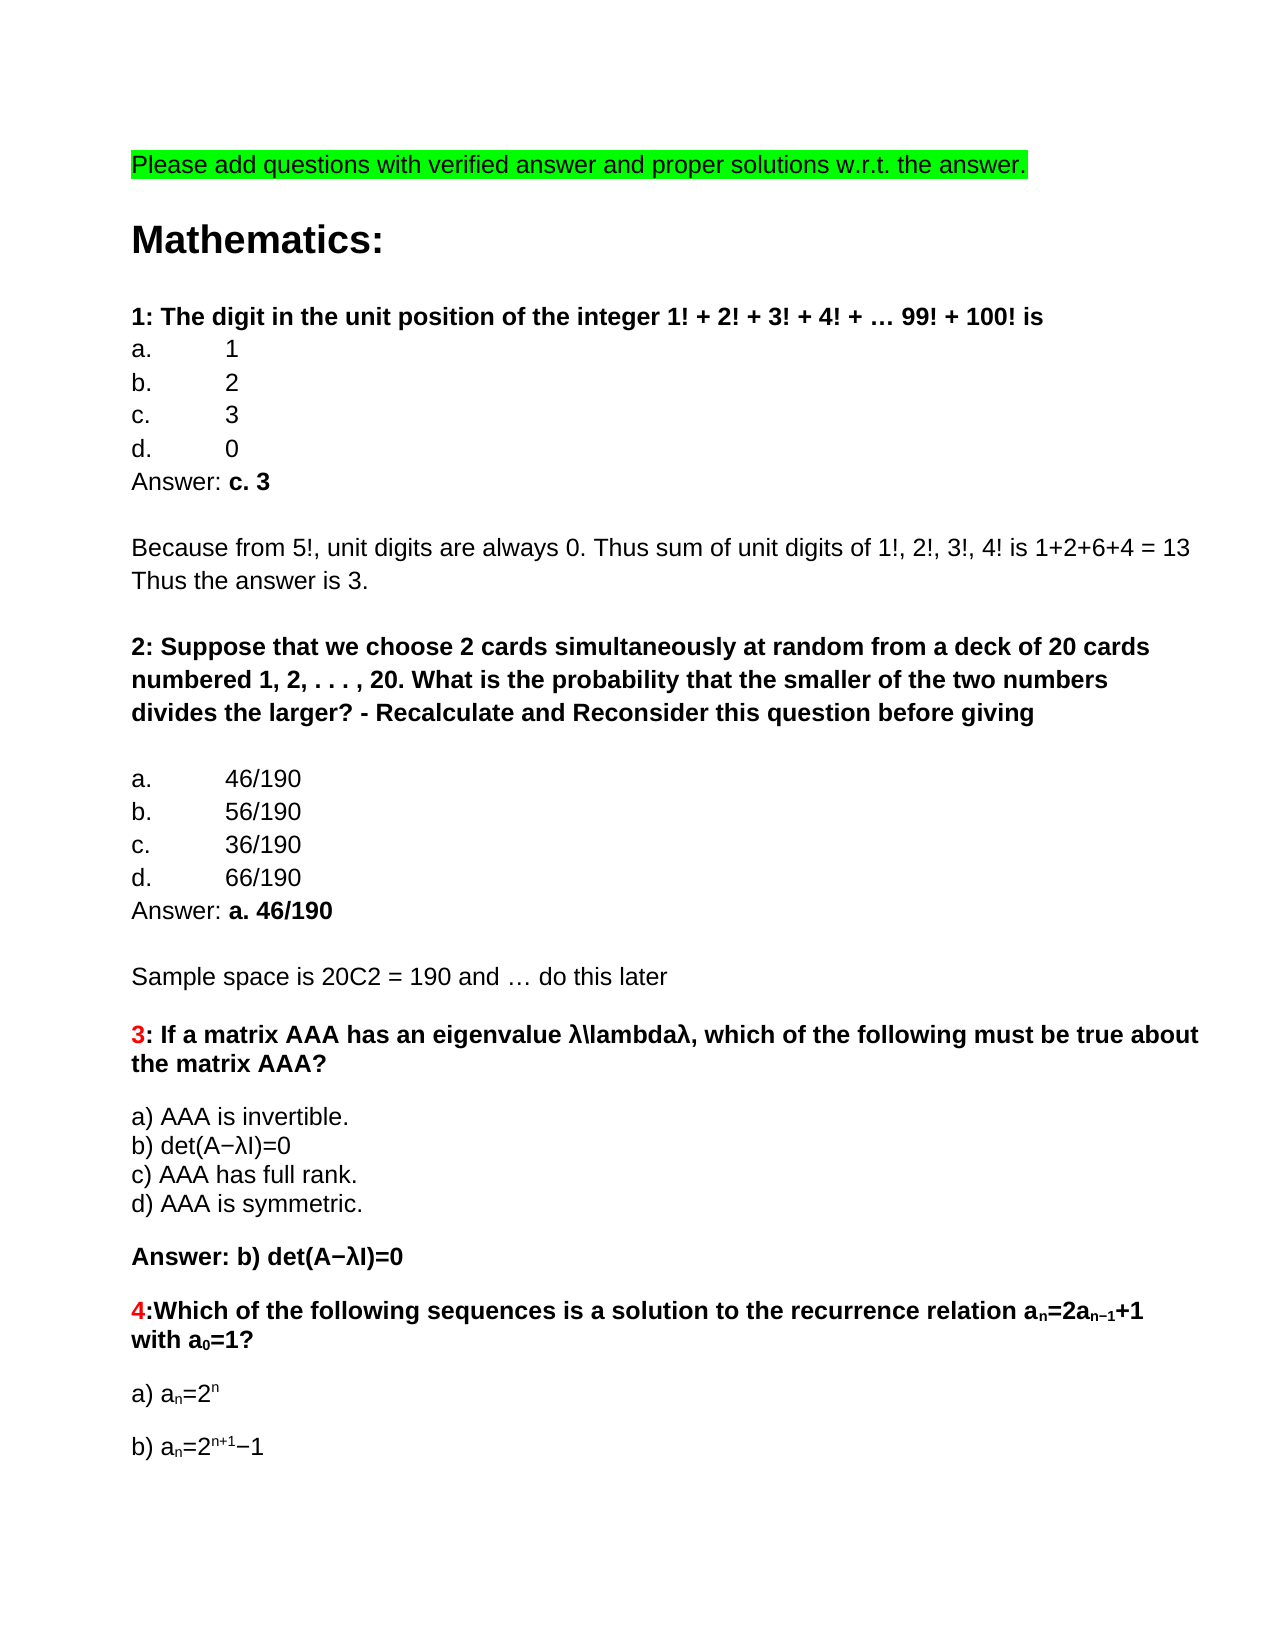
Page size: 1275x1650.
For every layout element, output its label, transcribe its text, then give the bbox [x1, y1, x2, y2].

list 56/190 [131, 797, 1200, 826]
text Answer: a. 46/190 [131, 896, 1200, 924]
text 1: The digit in the unit position of the integer 1! + 2! + 3! + 4! + … 99! + 100! is [131, 301, 1200, 330]
text Because from 5!, unit digits are always 0. Thus sum of unit digits of 1!, 2!, 3!, 4! is 1+2+6+4 = 13 [131, 533, 1200, 561]
text Mathematics: [131, 216, 1200, 262]
list 0 [131, 433, 1200, 462]
text Thus the answer is 3. [131, 566, 1200, 594]
text Answer: c. 3 [131, 467, 1200, 495]
list 46/190 [131, 764, 1200, 792]
text Sample space is 20C2 = 190 and … do this later [131, 962, 1200, 991]
text 3: If a matrix AAA has an eigenvalue λ\lambdaλ, which of the following must be true about the matrix AAA? [131, 1020, 1200, 1077]
text a) an=2n [131, 1379, 1200, 1407]
text Please add questions with verified answer and proper solutions w.r.t. the answer. [131, 150, 1200, 179]
list 3 [131, 401, 1200, 429]
list 66/190 [131, 863, 1200, 892]
text Answer: b) det⁡(A−λI)=0 [131, 1242, 1200, 1271]
text a) AAA is invertible. b) det⁡(A−λI)=0 c) AAA has full rank. d) AAA is symmetric. [131, 1102, 1200, 1217]
text 4:Which of the following sequences is a solution to the recurrence relation an=2an−1+1 with a0​=1? [131, 1296, 1200, 1354]
text b) an=2n+1−1 [131, 1432, 1200, 1461]
list 2 [131, 367, 1200, 396]
list 1 [131, 334, 1200, 363]
list 36/190 [131, 830, 1200, 858]
text 2: Suppose that we choose 2 cards simultaneously at random from a deck of 20 cards numbered 1, 2, . . . , 20. What is the probability that the smaller of the two numbers divides the larger? - Recalculate and Reconsider this question before giving [131, 632, 1200, 726]
